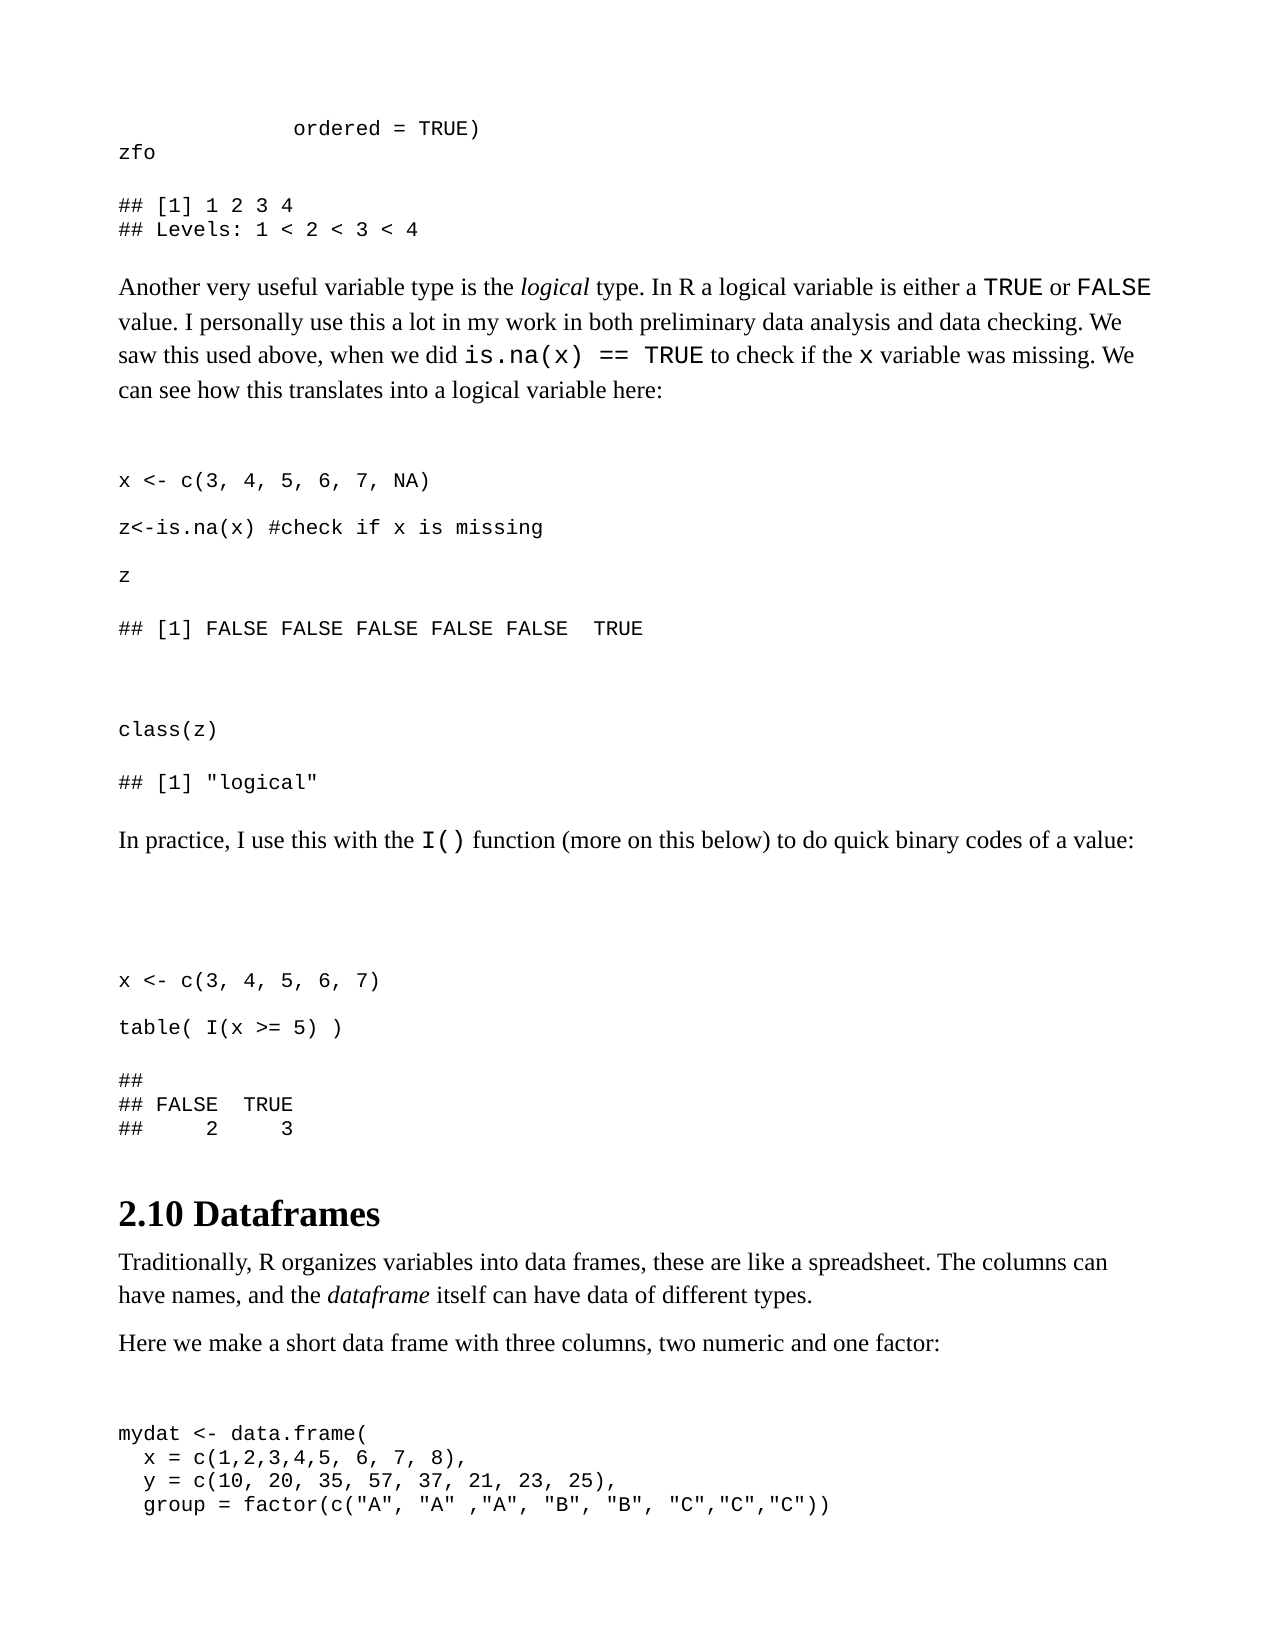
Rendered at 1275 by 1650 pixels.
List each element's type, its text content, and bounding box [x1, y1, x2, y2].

text x = c(1,2,3,4,5, 6, 7, 8), [118, 1447, 1157, 1470]
text mydat <- data.frame( [118, 1423, 1157, 1447]
text ## 2 3 [118, 1118, 1157, 1141]
text class(z) [118, 718, 1157, 742]
text ## [1] "logical" [118, 772, 1157, 795]
text z<-is.na(x) #check if x is missing [118, 517, 1157, 541]
text ## [118, 1070, 1157, 1094]
text ## [1] 1 2 3 4 [118, 195, 1157, 218]
text y = c(10, 20, 35, 57, 37, 21, 23, 25), [118, 1470, 1157, 1494]
text z [118, 565, 1157, 588]
text In practice, I use this with the I() function (more on this below) to do quick binary codes of a value: [118, 825, 1157, 856]
text group = factor(c("A", "A" ,"A", "B", "B", "C","C","C")) [118, 1494, 1157, 1518]
text zfo [118, 142, 1157, 165]
text Another very useful variable type is the logical type. In R a logical variable is either a TRUE or FALSE value. I personally use this a lot in my work in both preliminary data analysis and data checking. We saw this used above, when we did is.na(x) == TRUE to check if the x variable was missing. We can see how this translates into a logical variable here: [118, 272, 1157, 404]
text x <- c(3, 4, 5, 6, 7) [118, 970, 1157, 994]
subtitle 2.10 Dataframes [118, 1192, 1157, 1235]
text Here we make a short data frame with three columns, two numeric and one factor: [118, 1328, 1157, 1357]
text Traditionally, R organizes variables into data frames, these are like a spreadsheet. The columns can have names, and the dataframe itself can have data of different types. [118, 1247, 1157, 1309]
text table( I(x >= 5) ) [118, 1017, 1157, 1041]
text ## [1] FALSE FALSE FALSE FALSE FALSE TRUE [118, 618, 1157, 641]
text ## Levels: 1 < 2 < 3 < 4 [118, 218, 1157, 242]
text ## FALSE TRUE [118, 1094, 1157, 1118]
text ordered = TRUE) [118, 118, 1157, 142]
text x <- c(3, 4, 5, 6, 7, NA) [118, 470, 1157, 494]
